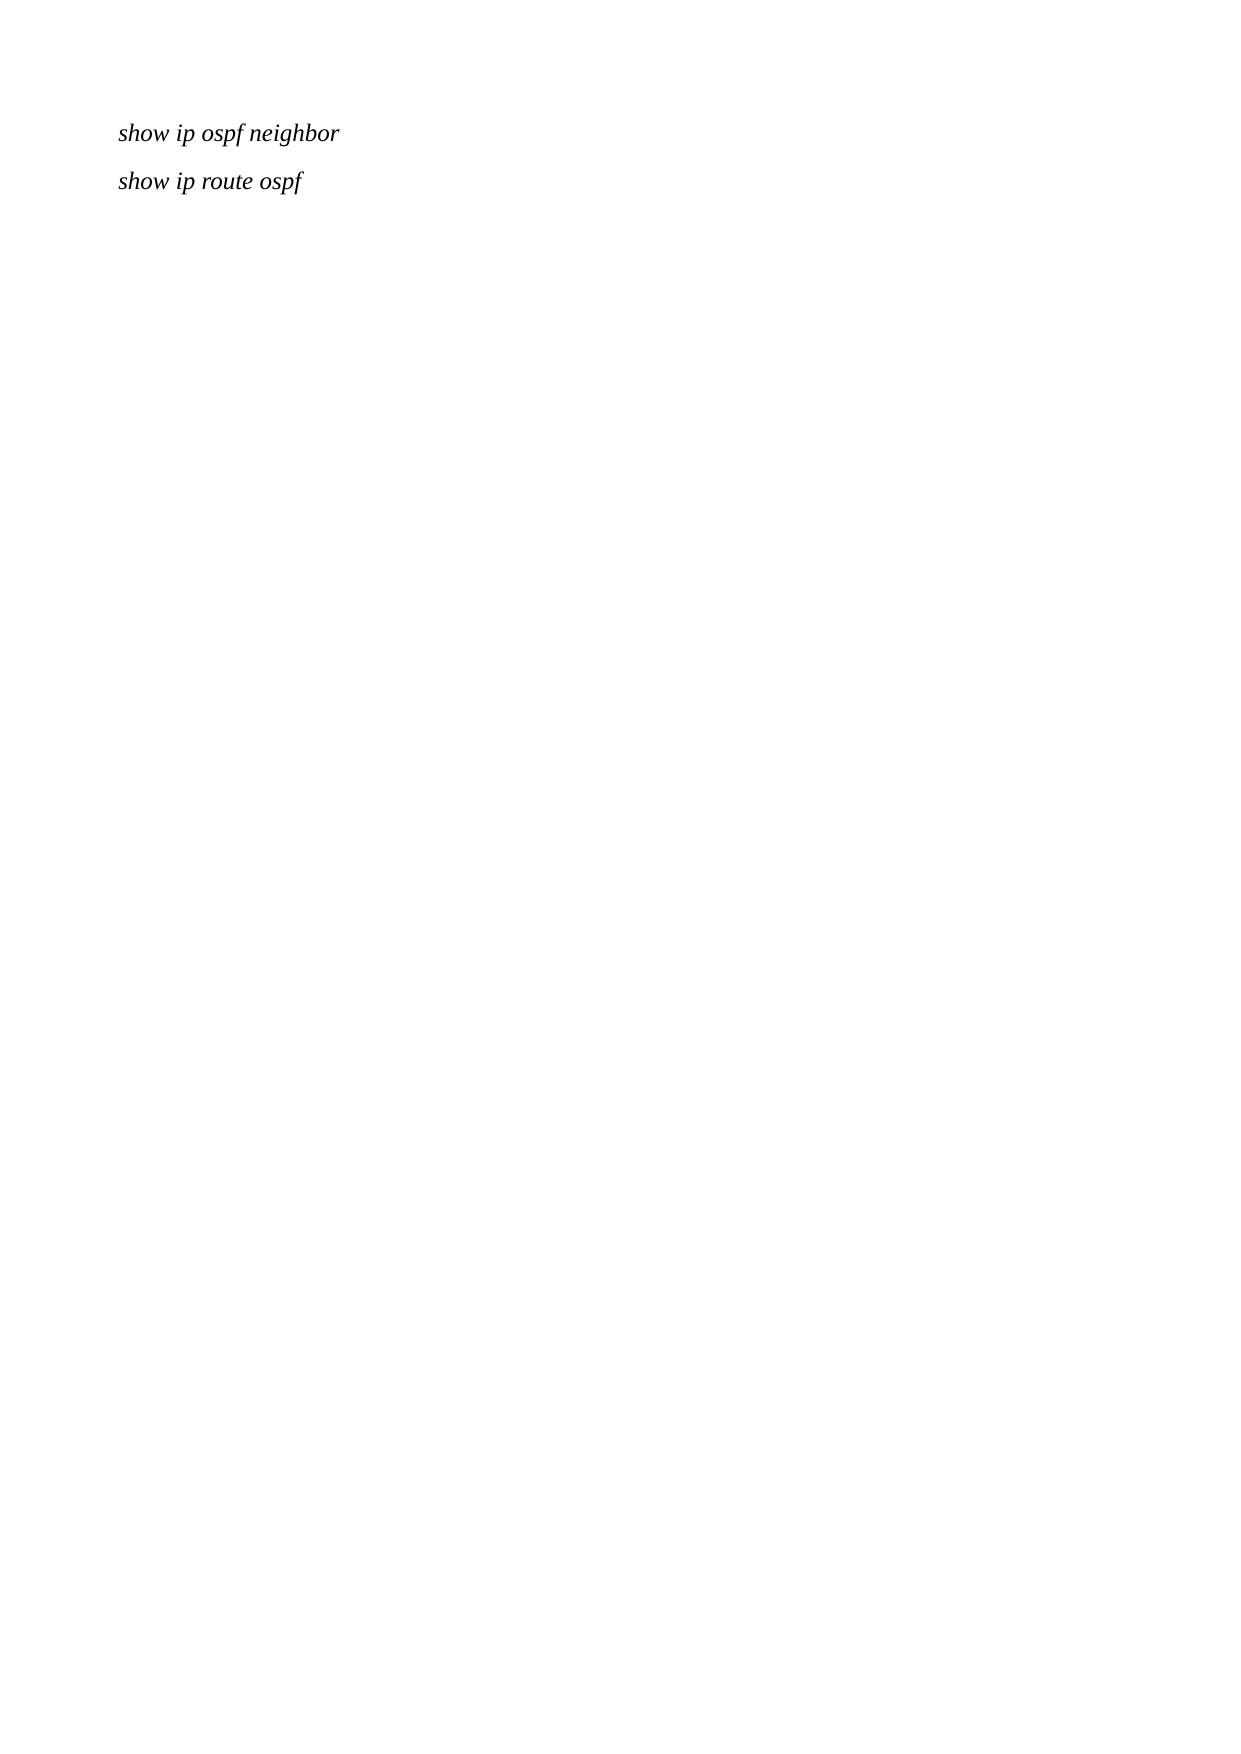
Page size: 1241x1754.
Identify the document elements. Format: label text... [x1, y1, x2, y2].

text show ip route ospf [118, 166, 1122, 227]
text show ip ospf neighbor [118, 118, 1122, 147]
